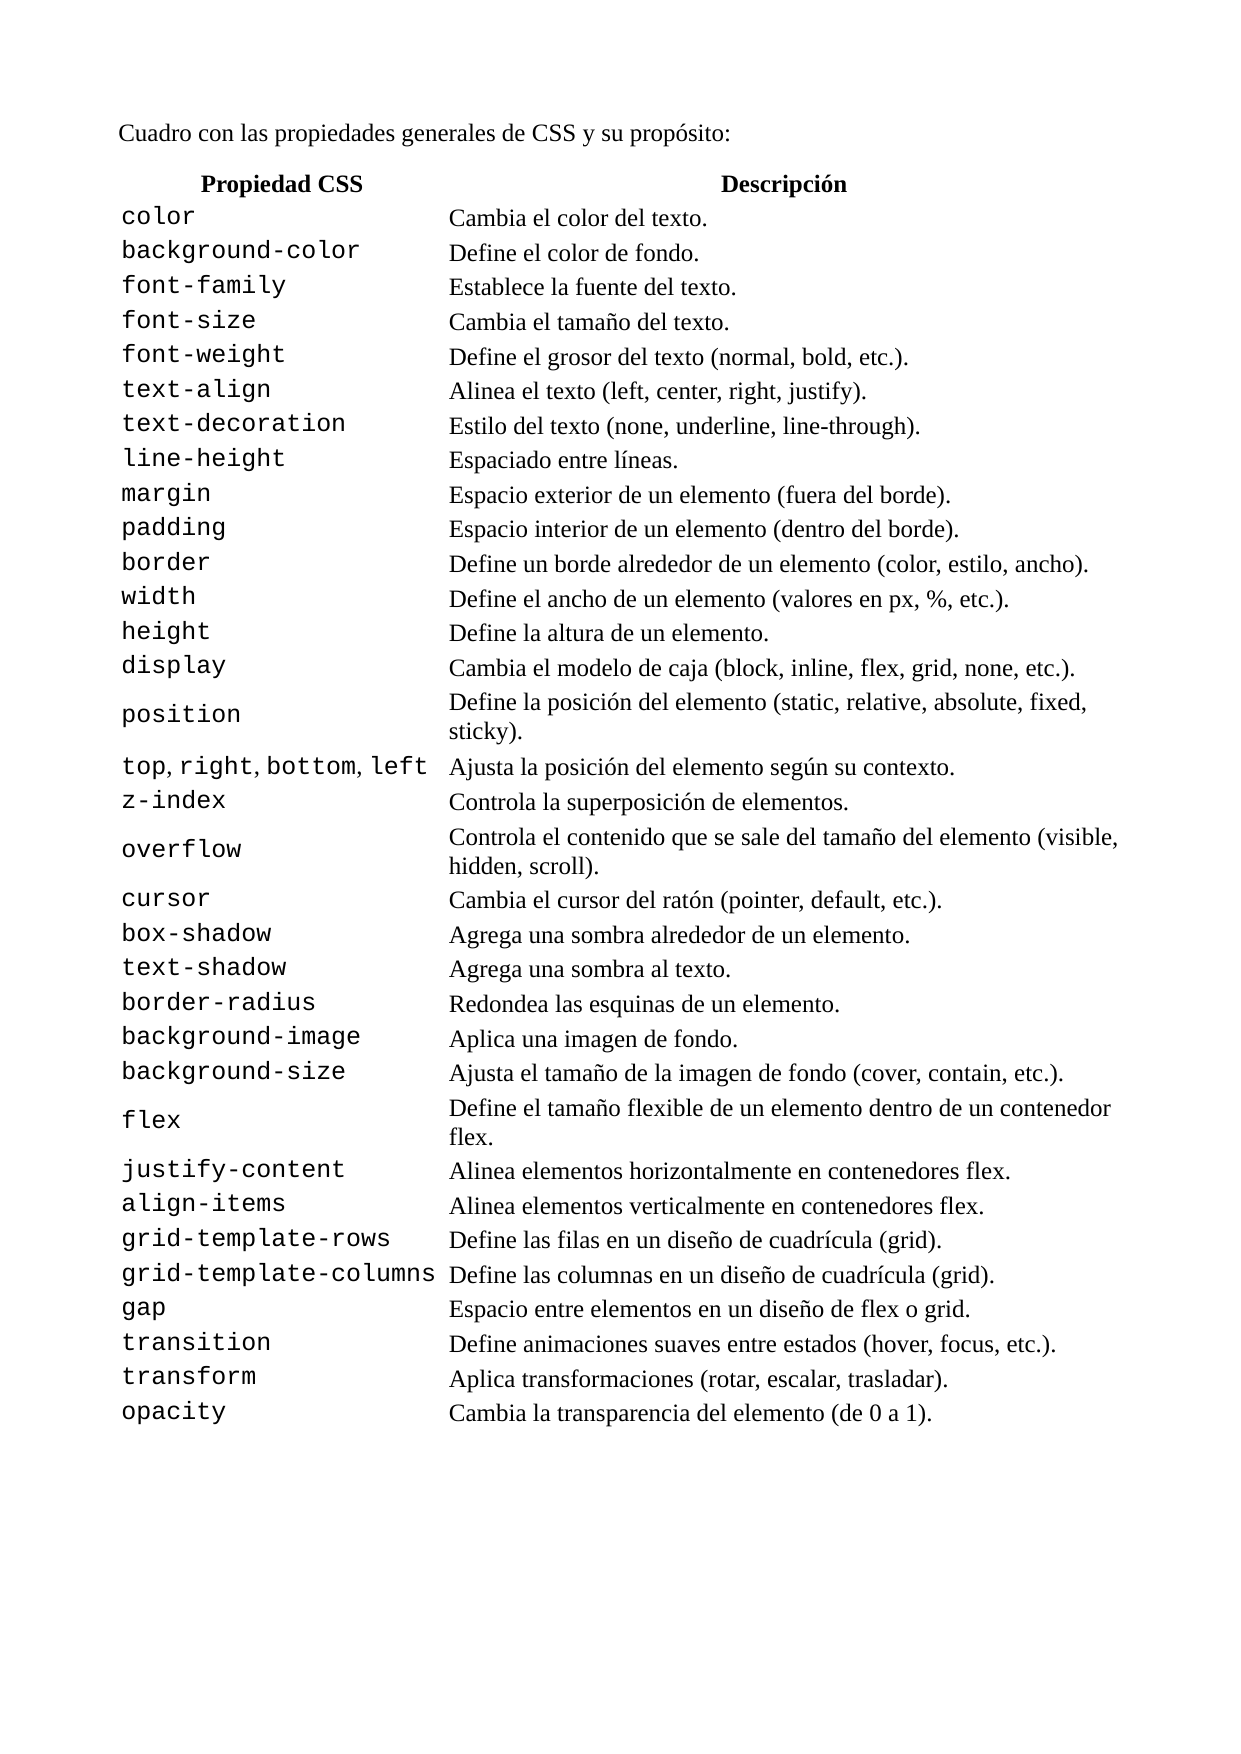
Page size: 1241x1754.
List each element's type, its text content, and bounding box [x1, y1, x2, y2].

table_cell font-size [118, 304, 446, 339]
table_cell Aplica transformaciones (rotar, escalar, trasladar). [446, 1361, 1122, 1395]
table_cell Estilo del texto (none, underline, line-through). [446, 408, 1122, 442]
table_cell font-weight [118, 339, 446, 373]
table_cell Alinea el texto (left, center, right, justify). [446, 373, 1122, 408]
table_cell margin [118, 477, 446, 512]
table_cell Define el color de fondo. [446, 235, 1122, 269]
table_header Propiedad CSS [118, 166, 446, 200]
table_cell top, right, bottom, left [118, 748, 446, 784]
table_cell Espaciado entre líneas. [446, 443, 1122, 477]
table_cell opacity [118, 1395, 446, 1430]
table_cell Cambia la transparencia del elemento (de 0 a 1). [446, 1395, 1122, 1430]
table_cell height [118, 615, 446, 650]
table_cell background-size [118, 1055, 446, 1090]
table_cell font-family [118, 270, 446, 304]
table_cell Define el grosor del texto (normal, bold, etc.). [446, 339, 1122, 373]
table_cell z-index [118, 785, 446, 819]
table_cell Ajusta el tamaño de la imagen de fondo (cover, contain, etc.). [446, 1055, 1122, 1090]
table_cell transform [118, 1361, 446, 1395]
table_cell display [118, 650, 446, 684]
table_header Descripción [446, 166, 1122, 200]
table_cell transition [118, 1326, 446, 1361]
table_cell background-image [118, 1021, 446, 1055]
table_cell Espacio exterior de un elemento (fuera del borde). [446, 477, 1122, 512]
table_cell padding [118, 512, 446, 546]
table_cell Define la posición del elemento (static, relative, absolute, fixed, sticky). [446, 685, 1122, 748]
table_cell Alinea elementos horizontalmente en contenedores flex. [446, 1153, 1122, 1188]
table_cell line-height [118, 443, 446, 477]
table_cell flex [118, 1090, 446, 1153]
table_cell Alinea elementos verticalmente en contenedores flex. [446, 1188, 1122, 1222]
table_cell Define las filas en un diseño de cuadrícula (grid). [446, 1223, 1122, 1257]
table_cell Establece la fuente del texto. [446, 270, 1122, 304]
table_cell Ajusta la posición del elemento según su contexto. [446, 748, 1122, 784]
table_cell cursor [118, 883, 446, 917]
table_cell Agrega una sombra alrededor de un elemento. [446, 917, 1122, 952]
table_cell box-shadow [118, 917, 446, 952]
table_cell justify-content [118, 1153, 446, 1188]
table_cell Define un borde alrededor de un elemento (color, estilo, ancho). [446, 546, 1122, 581]
table_cell gap [118, 1292, 446, 1326]
table_cell text-decoration [118, 408, 446, 442]
table_cell color [118, 200, 446, 235]
table_cell width [118, 581, 446, 615]
table_cell grid-template-rows [118, 1223, 446, 1257]
table_cell border [118, 546, 446, 581]
table_cell Cambia el color del texto. [446, 200, 1122, 235]
table_cell Define las columnas en un diseño de cuadrícula (grid). [446, 1257, 1122, 1292]
table_cell Redondea las esquinas de un elemento. [446, 986, 1122, 1021]
table_cell Define la altura de un elemento. [446, 615, 1122, 650]
table_cell border-radius [118, 986, 446, 1021]
table_cell position [118, 685, 446, 748]
table_cell Aplica una imagen de fondo. [446, 1021, 1122, 1055]
text Cuadro con las propiedades generales de CSS y su propósito: [118, 118, 1122, 147]
table_cell background-color [118, 235, 446, 269]
table_cell text-align [118, 373, 446, 408]
table_cell Cambia el tamaño del texto. [446, 304, 1122, 339]
table_cell Cambia el modelo de caja (block, inline, flex, grid, none, etc.). [446, 650, 1122, 684]
table_cell text-shadow [118, 952, 446, 986]
table_cell align-items [118, 1188, 446, 1222]
table_cell Agrega una sombra al texto. [446, 952, 1122, 986]
table_cell Espacio interior de un elemento (dentro del borde). [446, 512, 1122, 546]
table_cell Cambia el cursor del ratón (pointer, default, etc.). [446, 883, 1122, 917]
table_cell Controla el contenido que se sale del tamaño del elemento (visible, hidden, scroll). [446, 819, 1122, 882]
table_cell Define el ancho de un elemento (valores en px, %, etc.). [446, 581, 1122, 615]
table_cell Define el tamaño flexible de un elemento dentro de un contenedor flex. [446, 1090, 1122, 1153]
table_cell grid-template-columns [118, 1257, 446, 1292]
table_cell Define animaciones suaves entre estados (hover, focus, etc.). [446, 1326, 1122, 1361]
table_cell Controla la superposición de elementos. [446, 785, 1122, 819]
table_cell overflow [118, 819, 446, 882]
table_cell Espacio entre elementos en un diseño de flex o grid. [446, 1292, 1122, 1326]
